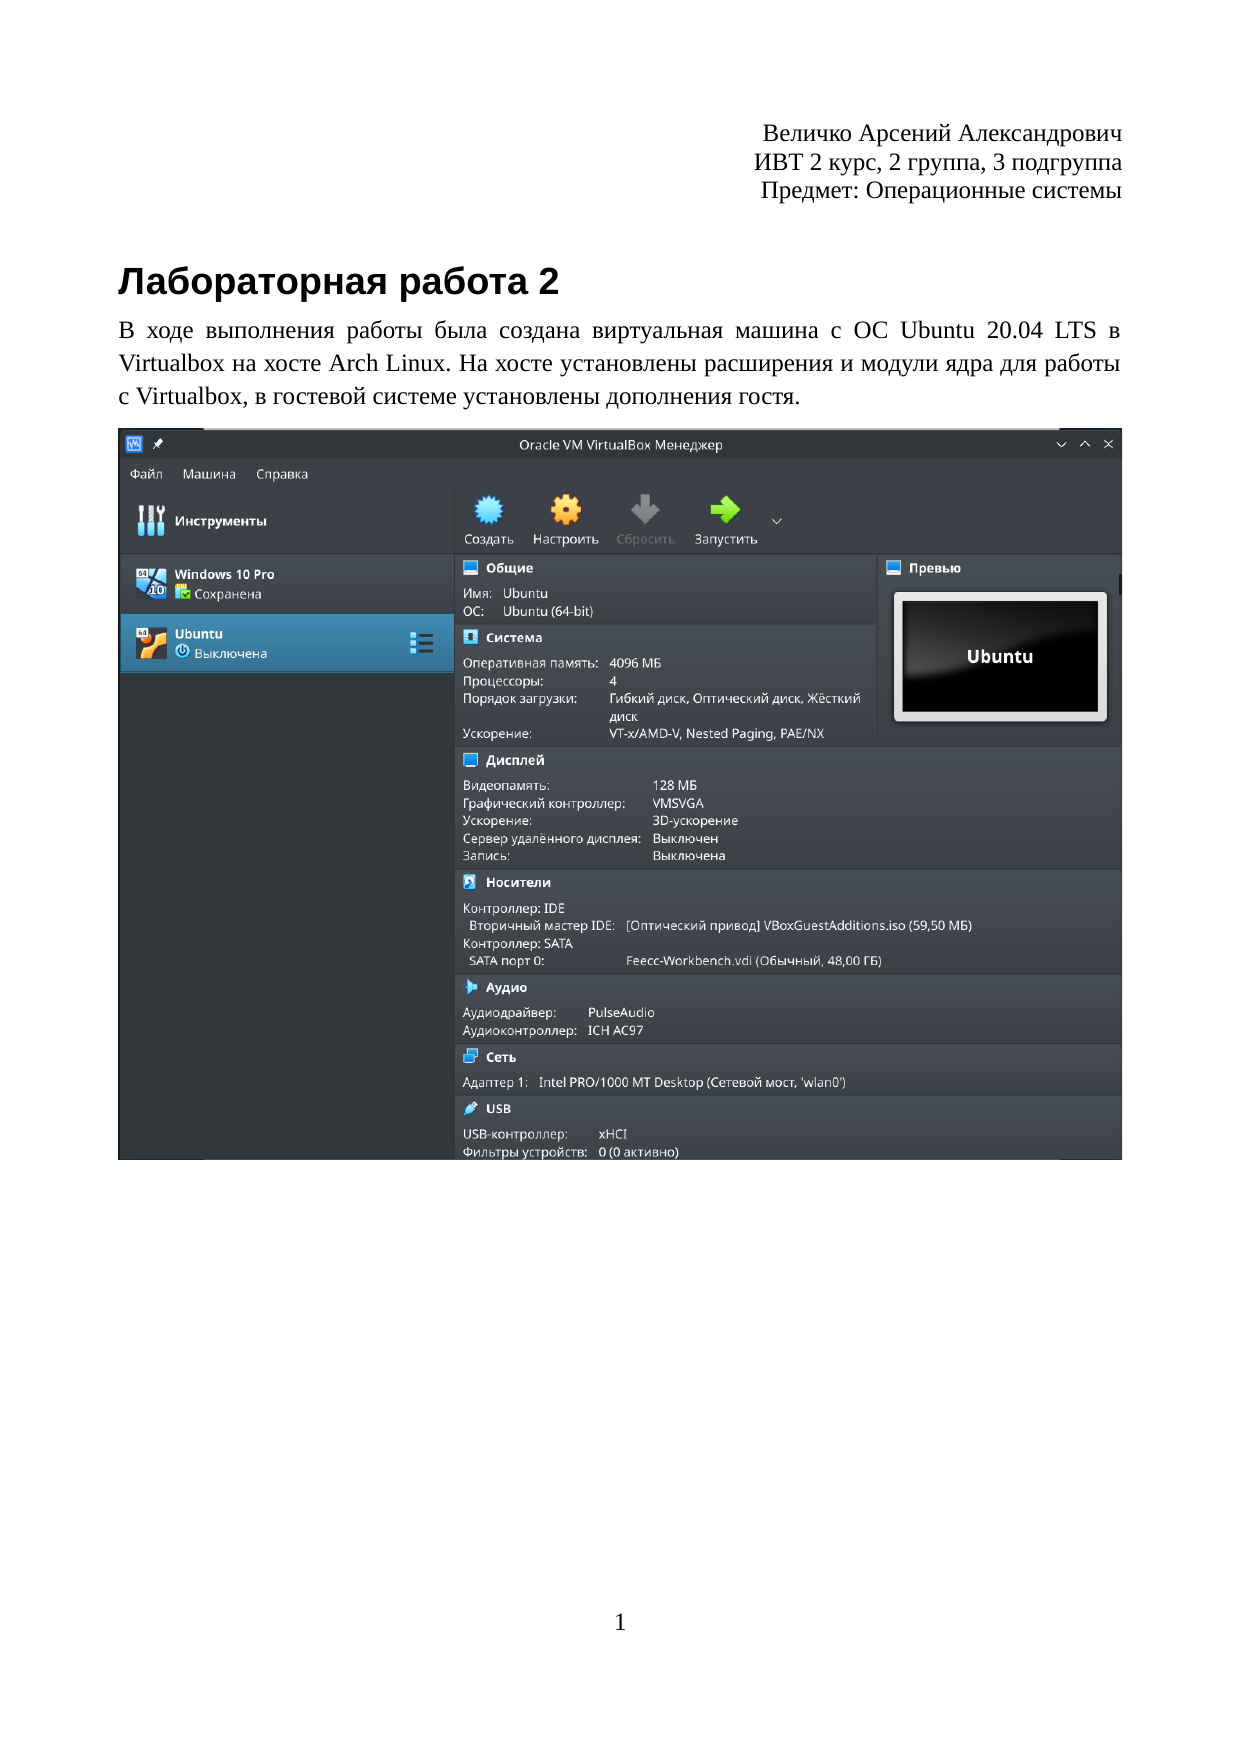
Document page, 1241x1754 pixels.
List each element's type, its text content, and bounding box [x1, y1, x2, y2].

text В ходе выполнения работы была создана виртуальная машина с ОС Ubuntu 20.04 LTS в Virtualbox на хосте Arch Linux. На хосте установлены расширения и модули ядра для работы с Virtualbox, в гостевой системе установлены дополнения гостя. [118, 315, 1122, 410]
subtitle Лабораторная работа 2 [118, 259, 1122, 302]
picture [118, 428, 1123, 1160]
